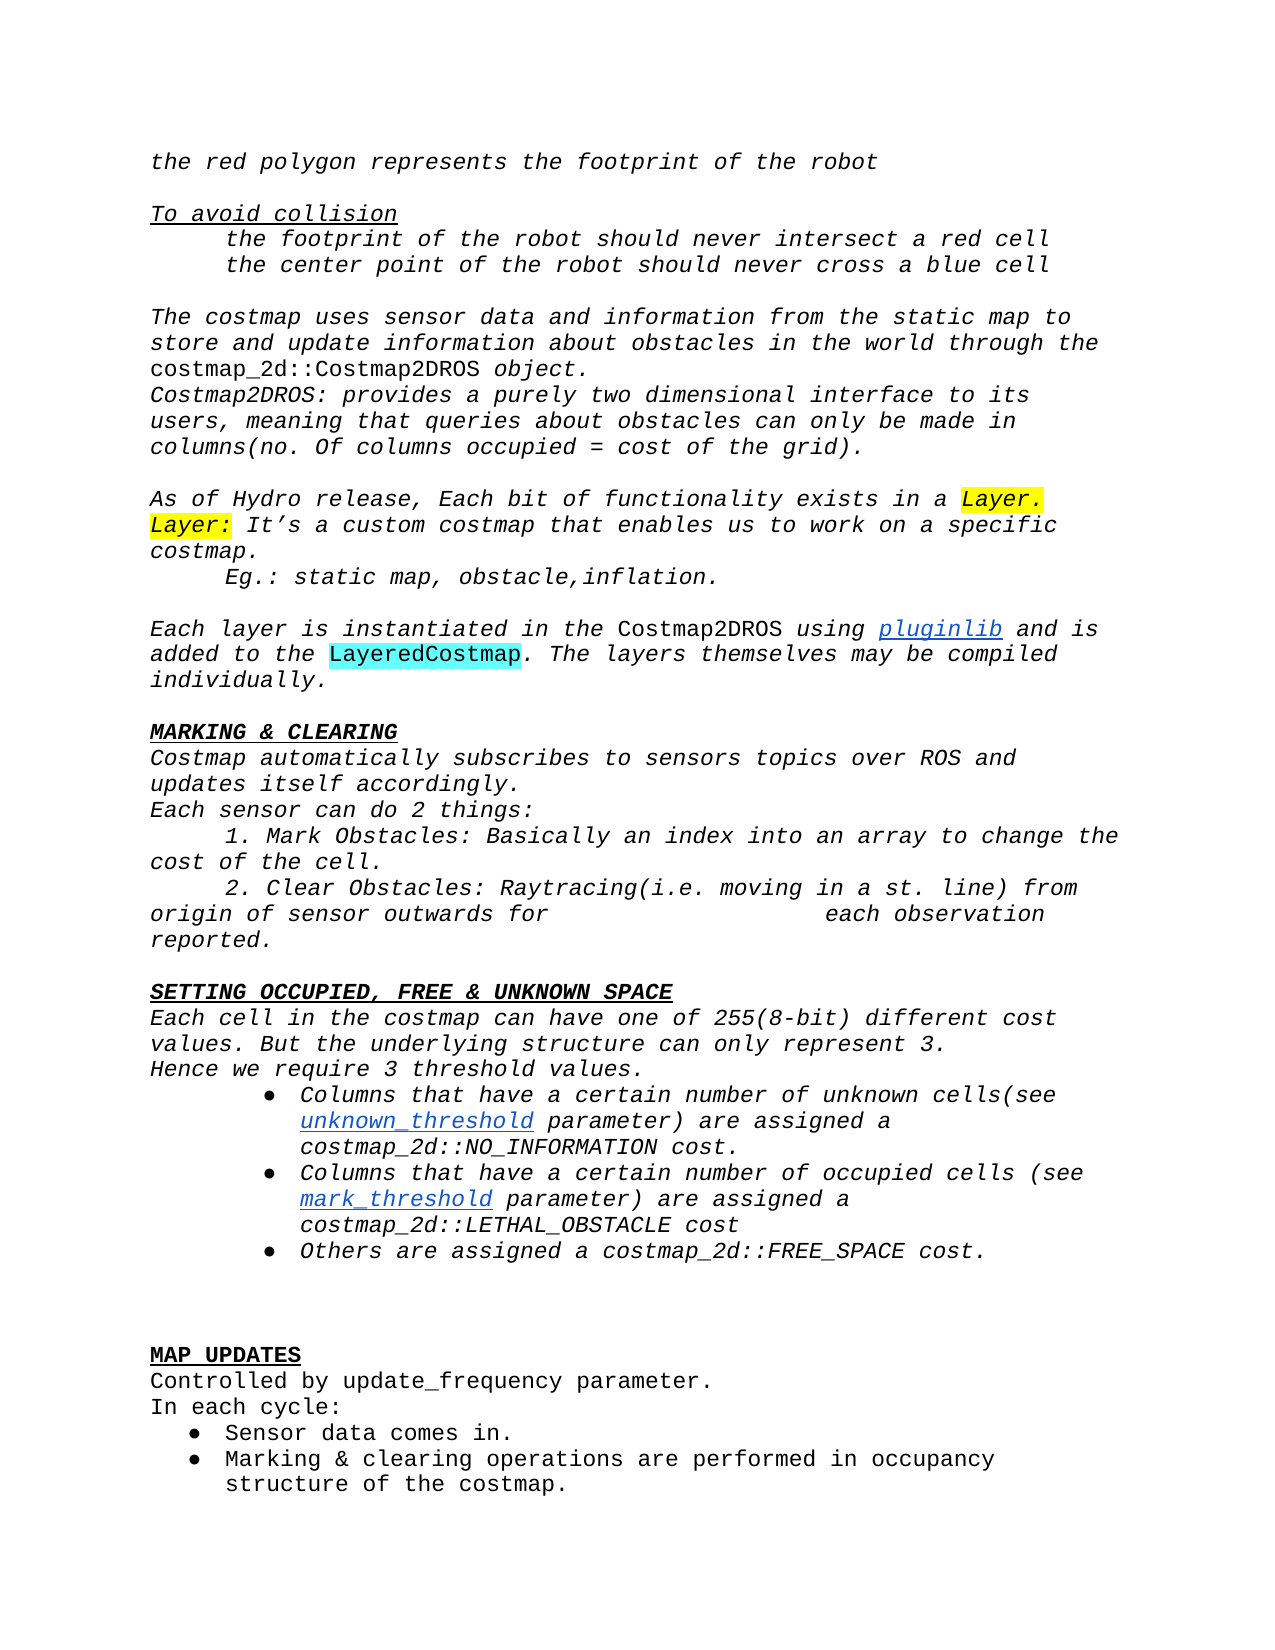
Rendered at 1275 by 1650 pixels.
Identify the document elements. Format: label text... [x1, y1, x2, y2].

text Controlled by update_frequency parameter. [150, 1369, 1125, 1395]
text Each sensor can do 2 things: [150, 798, 1125, 824]
text Costmap2DROS: provides a purely two dimensional interface to its users, meaning that queries about obstacles can only be made in columns(no. Of columns occupied = cost of the grid). [150, 383, 1125, 461]
text 1. Mark Obstacles: Basically an index into an array to change the cost of the cell. [150, 824, 1125, 876]
text As of Hydro release, Each bit of functionality exists in a Layer. [150, 487, 1125, 513]
text Costmap automatically subscribes to sensors topics over ROS and updates itself accordingly. [150, 747, 1125, 798]
text MARKING & CLEARING [150, 721, 1125, 747]
text the red polygon represents the footprint of the robot [150, 150, 1125, 176]
text Layer: It’s a custom costmap that enables us to work on a specific costmap. [150, 513, 1125, 565]
text MAP UPDATES [150, 1343, 1125, 1369]
text The costmap uses sensor data and information from the static map to store and update information about obstacles in the world through the costmap_2d::Costmap2DROS object. [150, 306, 1125, 383]
text 2. Clear Obstacles: Raytracing(i.e. moving in a st. line) from origin of sensor outwards for each observation reported. [150, 876, 1125, 954]
text To avoid collision [150, 202, 1125, 228]
text Eg.: static map, obstacle,inflation. [150, 565, 1125, 591]
text Hence we require 3 threshold values. [150, 1058, 1125, 1084]
list Columns that have a certain number of occupied cells (see mark_threshold parameter) are assigned a costmap_2d::LETHAL_OBSTACLE cost [262, 1162, 1125, 1239]
list Marking & clearing operations are performed in occupancy structure of the costmap. [187, 1447, 1125, 1499]
text Each cell in the costmap can have one of 255(8-bit) different cost values. But the underlying structure can only represent 3. [150, 1006, 1125, 1058]
text In each cycle: [150, 1395, 1125, 1421]
text Each layer is instantiated in the Costmap2DROS using pluginlib and is added to the LayeredCostmap. The layers themselves may be compiled individually. [150, 617, 1125, 695]
text SETTING OCCUPIED, FREE & UNKNOWN SPACE [150, 980, 1125, 1006]
list Others are assigned a costmap_2d::FREE_SPACE cost. [262, 1239, 1125, 1265]
list Sensor data comes in. [187, 1421, 1125, 1447]
text the footprint of the robot should never intersect a red cell [150, 228, 1125, 254]
text the center point of the robot should never cross a blue cell [150, 254, 1125, 280]
list Columns that have a certain number of unknown cells(see unknown_threshold parameter) are assigned a costmap_2d::NO_INFORMATION cost. [262, 1084, 1125, 1162]
